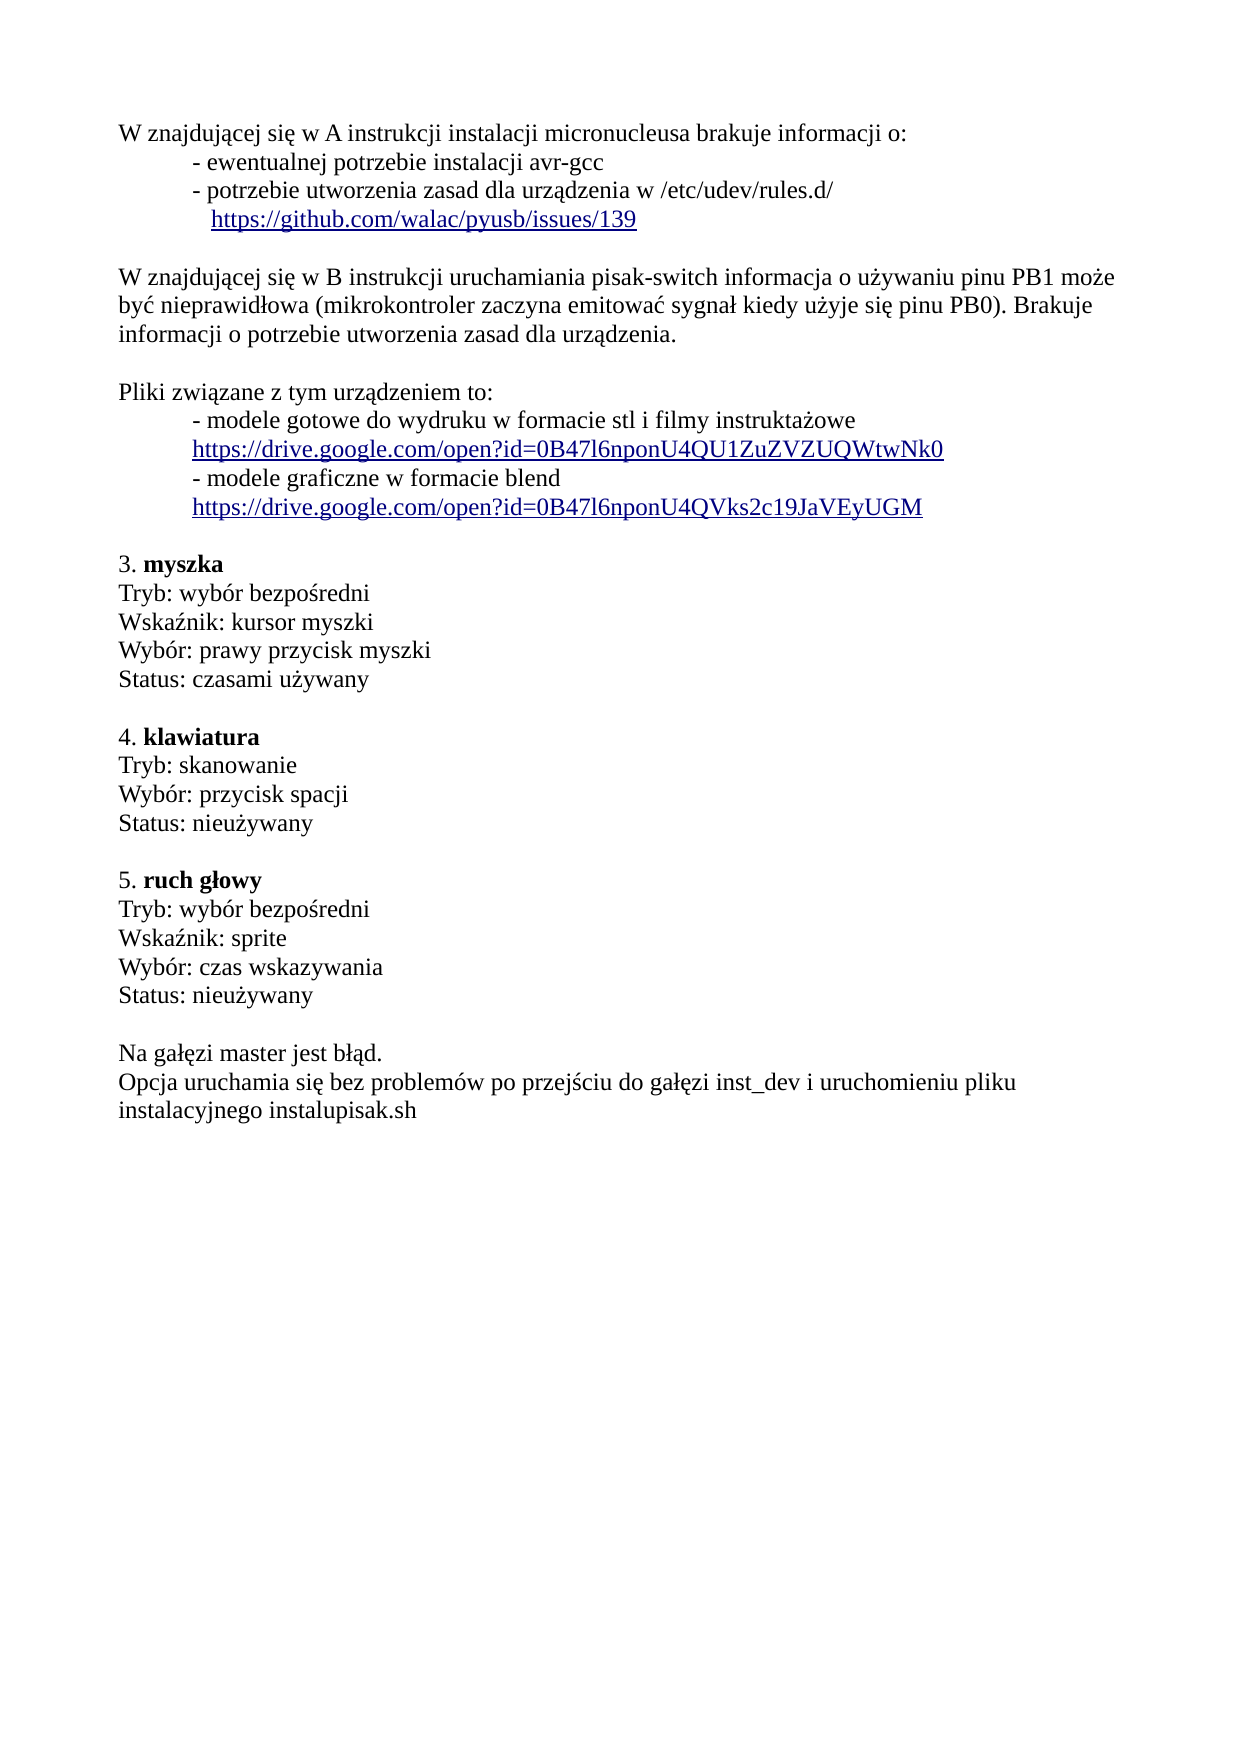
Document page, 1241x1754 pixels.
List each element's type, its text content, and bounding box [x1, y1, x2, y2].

text Wybór: czas wskazywania [118, 952, 1122, 981]
text W znajdującej się w B instrukcji uruchamiania pisak-switch informacja o używaniu pinu PB1 może być nieprawidłowa (mikrokontroler zaczyna emitować sygnał kiedy użyje się pinu PB0). Brakuje informacji o potrzebie utworzenia zasad dla urządzenia. [118, 262, 1122, 348]
text Tryb: skanowanie [118, 751, 1122, 779]
text Wybór: przycisk spacji [118, 779, 1122, 808]
text Tryb: wybór bezpośredni [118, 894, 1122, 923]
text Status: nieużywany [118, 808, 1122, 837]
text Wskaźnik: sprite [118, 923, 1122, 952]
text https://drive.google.com/open?id=0B47l6nponU4QVks2c19JaVEyUGM [118, 492, 1122, 521]
text - ewentualnej potrzebie instalacji avr-gcc [118, 147, 1122, 176]
text Tryb: wybór bezpośredni [118, 578, 1122, 607]
text 4. klawiatura [118, 722, 1122, 751]
text - modele gotowe do wydruku w formacie stl i filmy instruktażowe [118, 406, 1122, 434]
text https://github.com/walac/pyusb/issues/139 [118, 204, 1122, 233]
text - modele graficzne w formacie blend [118, 463, 1122, 492]
text Na gałęzi master jest błąd. [118, 1038, 1122, 1067]
text 5. ruch głowy [118, 866, 1122, 894]
text Status: nieużywany [118, 981, 1122, 1009]
text Pliki związane z tym urządzeniem to: [118, 377, 1122, 406]
text Status: czasami używany [118, 664, 1122, 693]
text 3. myszka [118, 549, 1122, 578]
text Wskaźnik: kursor myszki [118, 607, 1122, 636]
text https://drive.google.com/open?id=0B47l6nponU4QU1ZuZVZUQWtwNk0 [118, 434, 1122, 463]
text Opcja uruchamia się bez problemów po przejściu do gałęzi inst_dev i uruchomieniu pliku instalacyjnego instalupisak.sh [118, 1067, 1122, 1124]
text - potrzebie utworzenia zasad dla urządzenia w /etc/udev/rules.d/ [118, 176, 1122, 204]
text W znajdującej się w A instrukcji instalacji micronucleusa brakuje informacji o: [118, 118, 1122, 147]
text Wybór: prawy przycisk myszki [118, 636, 1122, 664]
